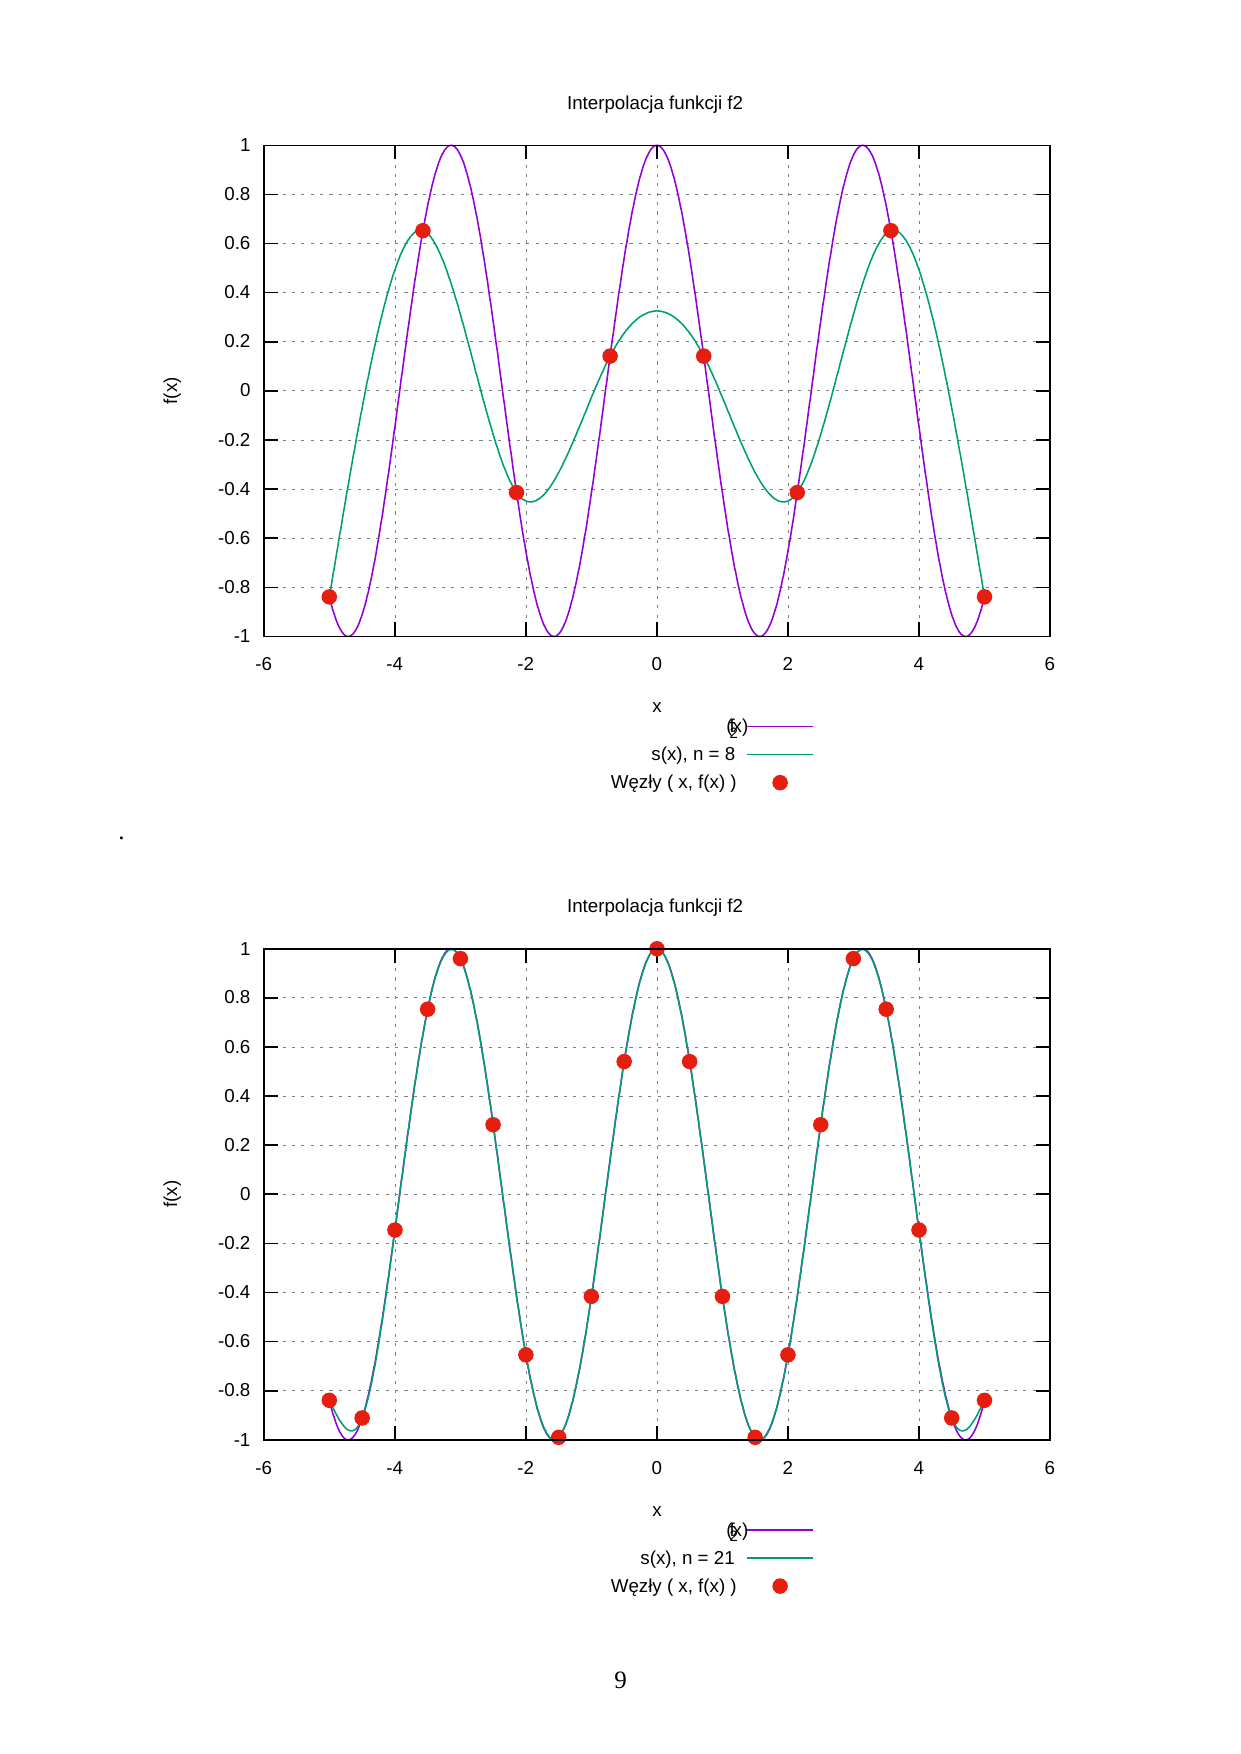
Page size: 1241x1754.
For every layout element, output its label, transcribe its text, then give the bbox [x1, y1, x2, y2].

text . [118, 60, 1122, 844]
